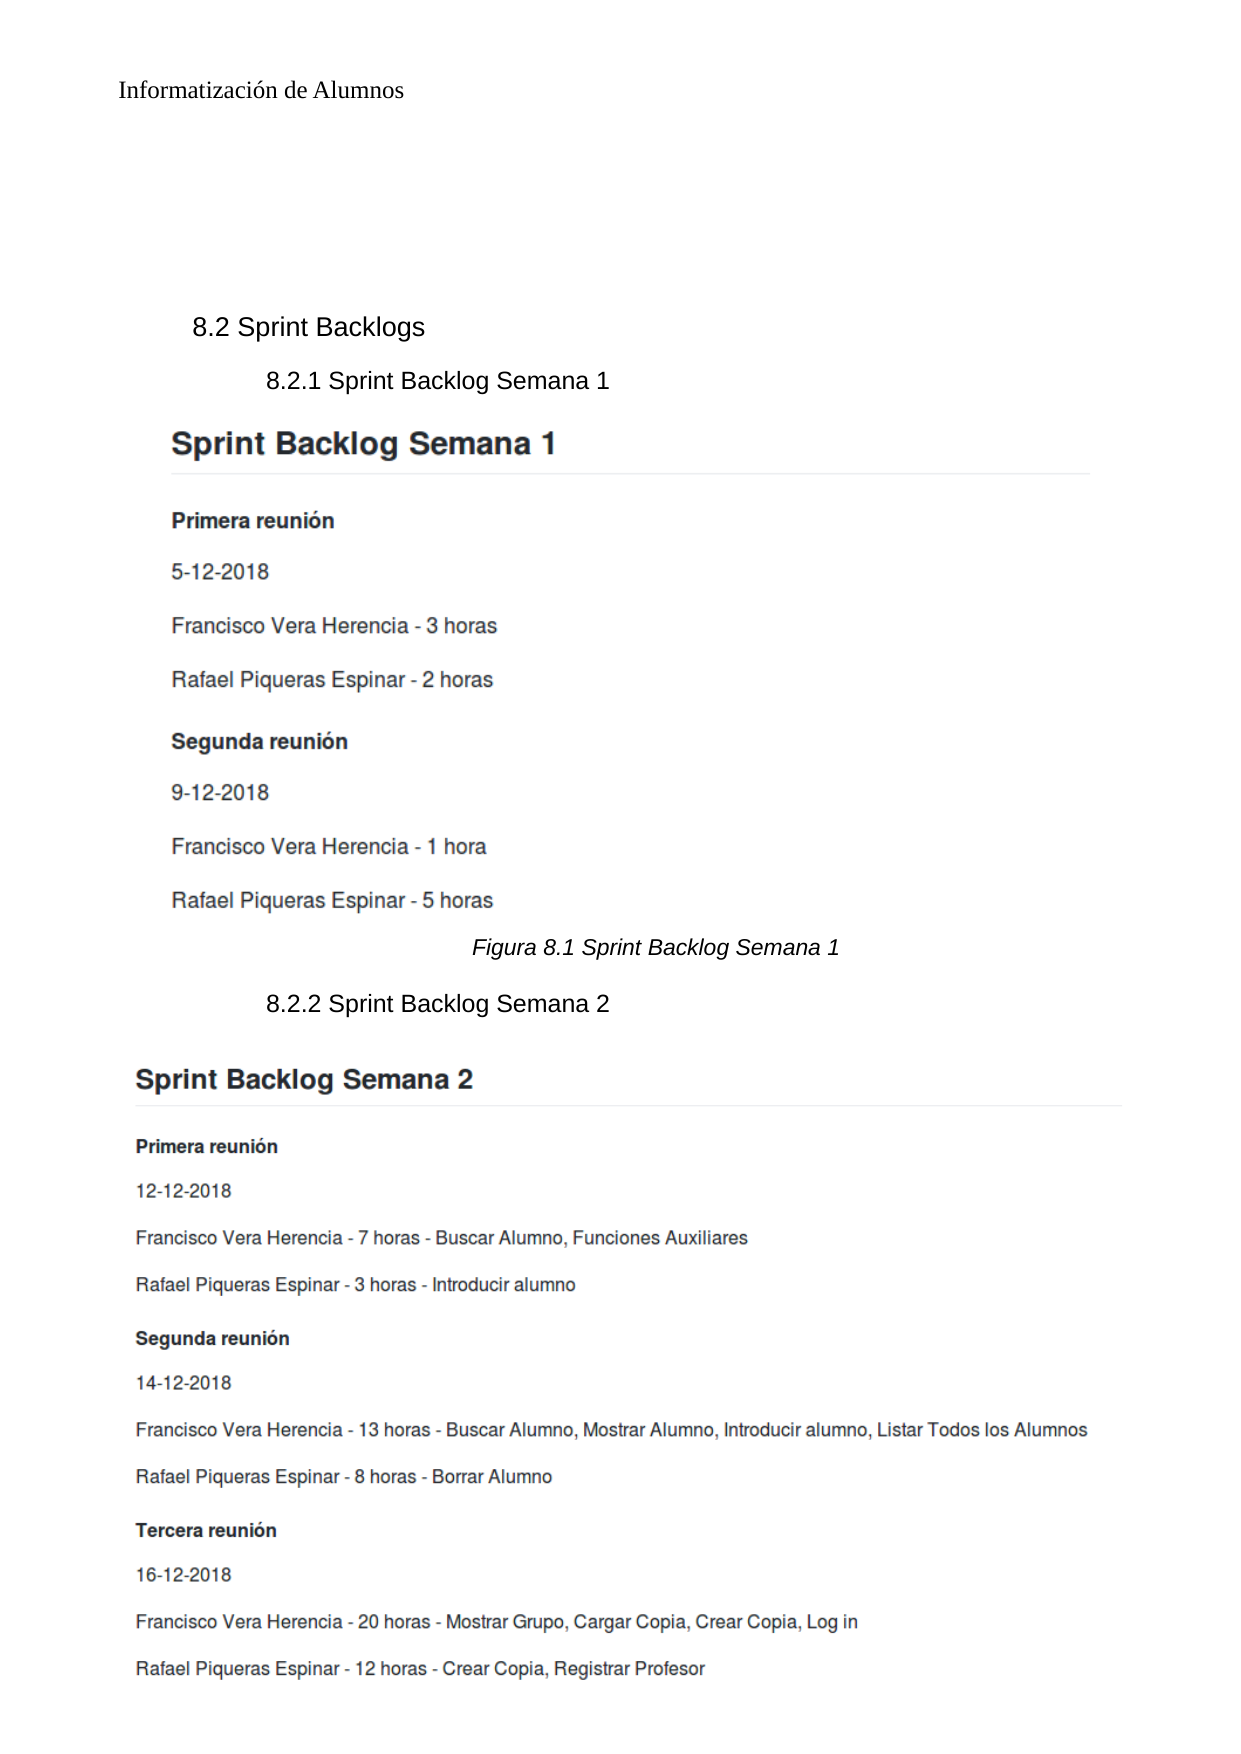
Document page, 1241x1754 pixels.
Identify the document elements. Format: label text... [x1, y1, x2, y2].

text 8.2.1 Sprint Backlog Semana 1 [118, 362, 1122, 395]
text 8.2 Sprint Backlogs [118, 308, 1122, 342]
text Figura 8.1 Sprint Backlog Semana 1 [118, 415, 1122, 961]
text 8.2.2 Sprint Backlog Semana 2 [192, 989, 1122, 1018]
